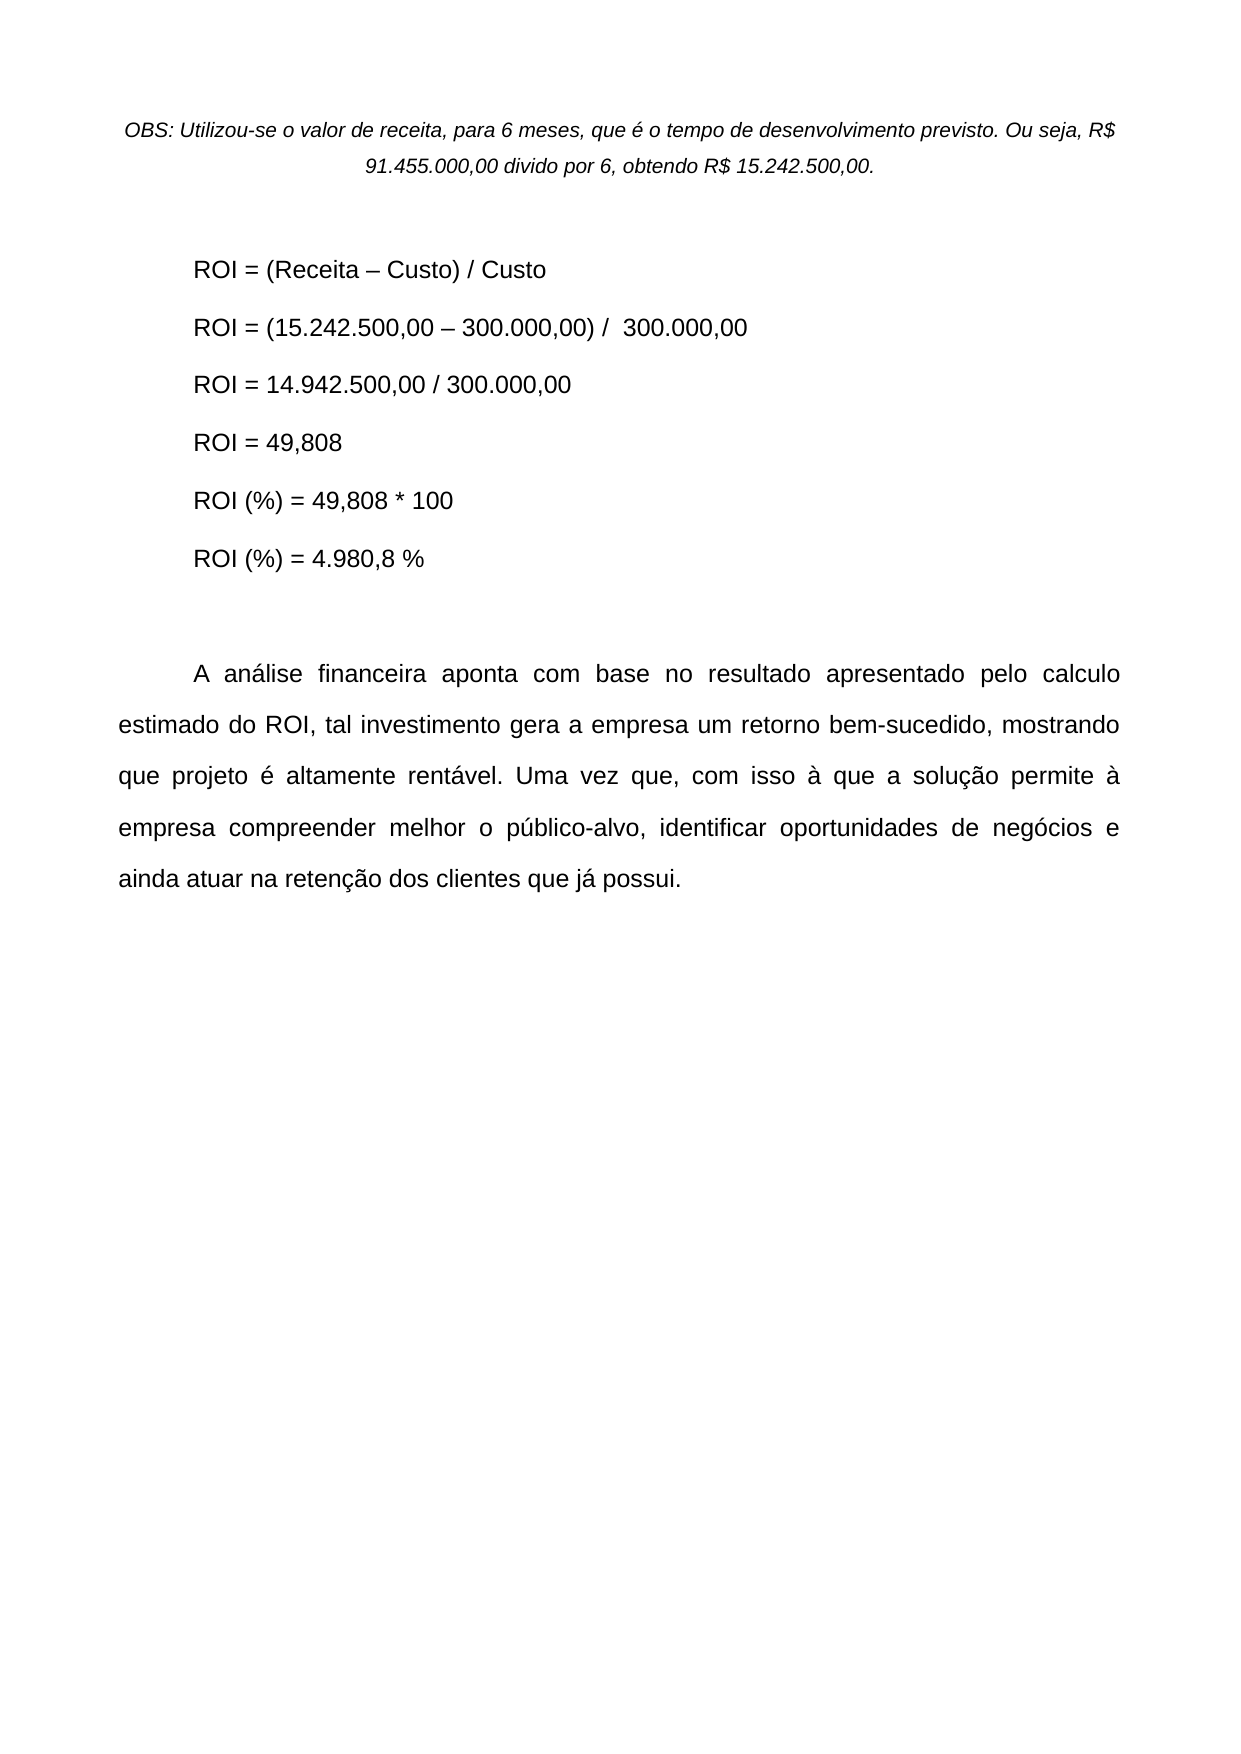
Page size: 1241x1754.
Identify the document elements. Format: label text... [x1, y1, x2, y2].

text A análise financeira aponta com base no resultado apresentado pelo calculo estimado do ROI, tal investimento gera a empresa um retorno bem-sucedido, mostrando que projeto é altamente rentável. Uma vez que, com isso à que a solução permite à empresa compreender melhor o público-alvo, identificar oportunidades de negócios e ainda atuar na retenção dos clientes que já possui. [118, 659, 1122, 892]
text ROI = (15.242.500,00 – 300.000,00) / 300.000,00 [118, 313, 1122, 342]
text ROI = 49,808 [118, 428, 1122, 457]
text ROI = 14.942.500,00 / 300.000,00 [118, 371, 1122, 399]
text OBS: Utilizou-se o valor de receita, para 6 meses, que é o tempo de desenvolvimento previsto. Ou seja, R$ 91.455.000,00 divido por 6, obtendo R$ 15.242.500,00. [118, 118, 1122, 178]
text ROI = (Receita – Custo) / Custo [118, 255, 1122, 284]
text ROI (%) = 49,808 * 100 [118, 486, 1122, 515]
text ROI (%) = 4.980,8 % [118, 544, 1122, 572]
